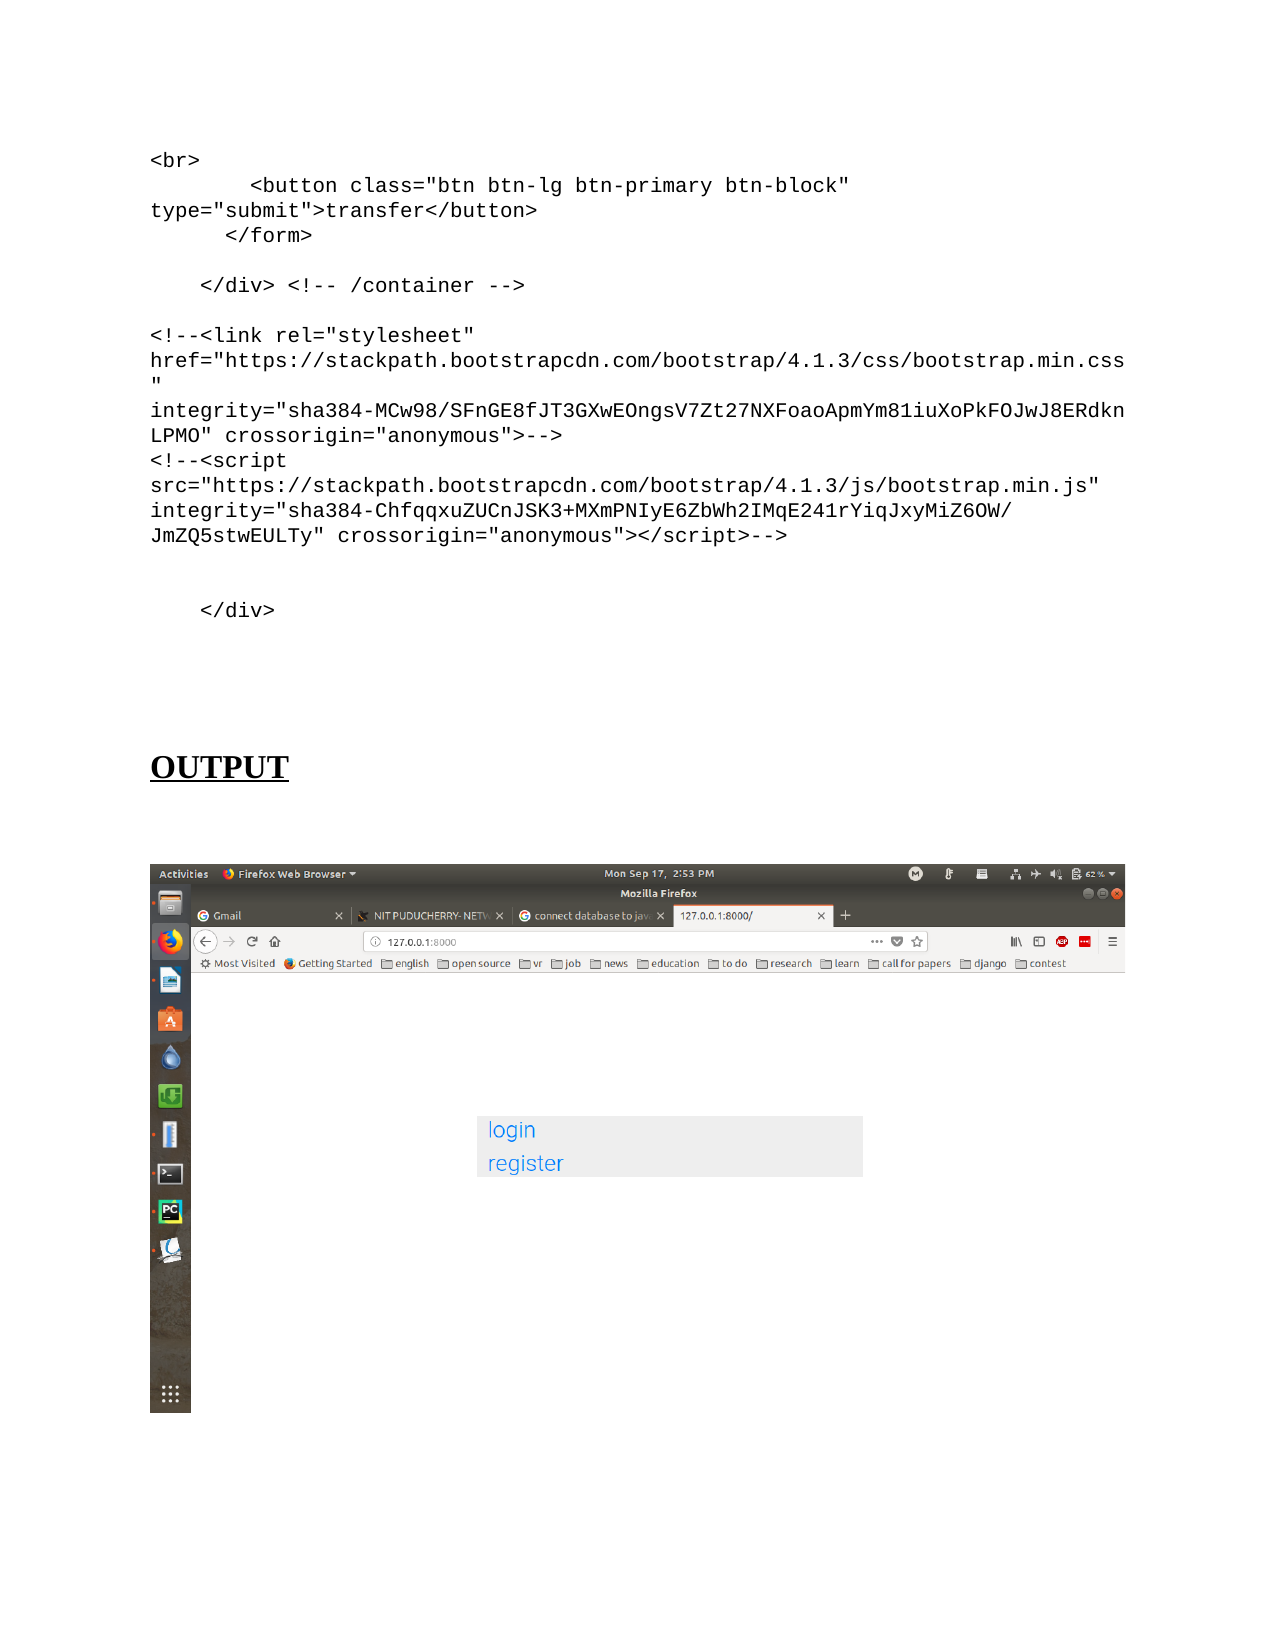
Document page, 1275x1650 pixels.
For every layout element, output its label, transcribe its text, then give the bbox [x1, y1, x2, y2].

text OUTPUT [150, 747, 1125, 786]
picture [150, 864, 1125, 1413]
text <br> [150, 150, 1125, 174]
text <!--<link rel="stylesheet" href="https://stackpath.bootstrapcdn.com/bootstrap/4.1.3/css/bootstrap.min.css" integrity="sha384-MCw98/SFnGE8fJT3GXwEOngsV7Zt27NXFoaoApmYm81iuXoPkFOJwJ8ERdknLPMO" crossorigin="anonymous">--> [150, 325, 1125, 449]
text </div> [150, 600, 1125, 624]
text <!--<script src="https://stackpath.bootstrapcdn.com/bootstrap/4.1.3/js/bootstrap.min.js" integrity="sha384-ChfqqxuZUCnJSK3+MXmPNIyE6ZbWh2IMqE241rYiqJxyMiZ6OW/JmZQ5stwEULTy" crossorigin="anonymous"></script>--> [150, 450, 1125, 549]
text <button class="btn btn-lg btn-primary btn-block" type="submit">transfer</button> [150, 175, 1125, 224]
text </div> <!-- /container --> [150, 275, 1125, 299]
text </form> [150, 225, 1125, 249]
